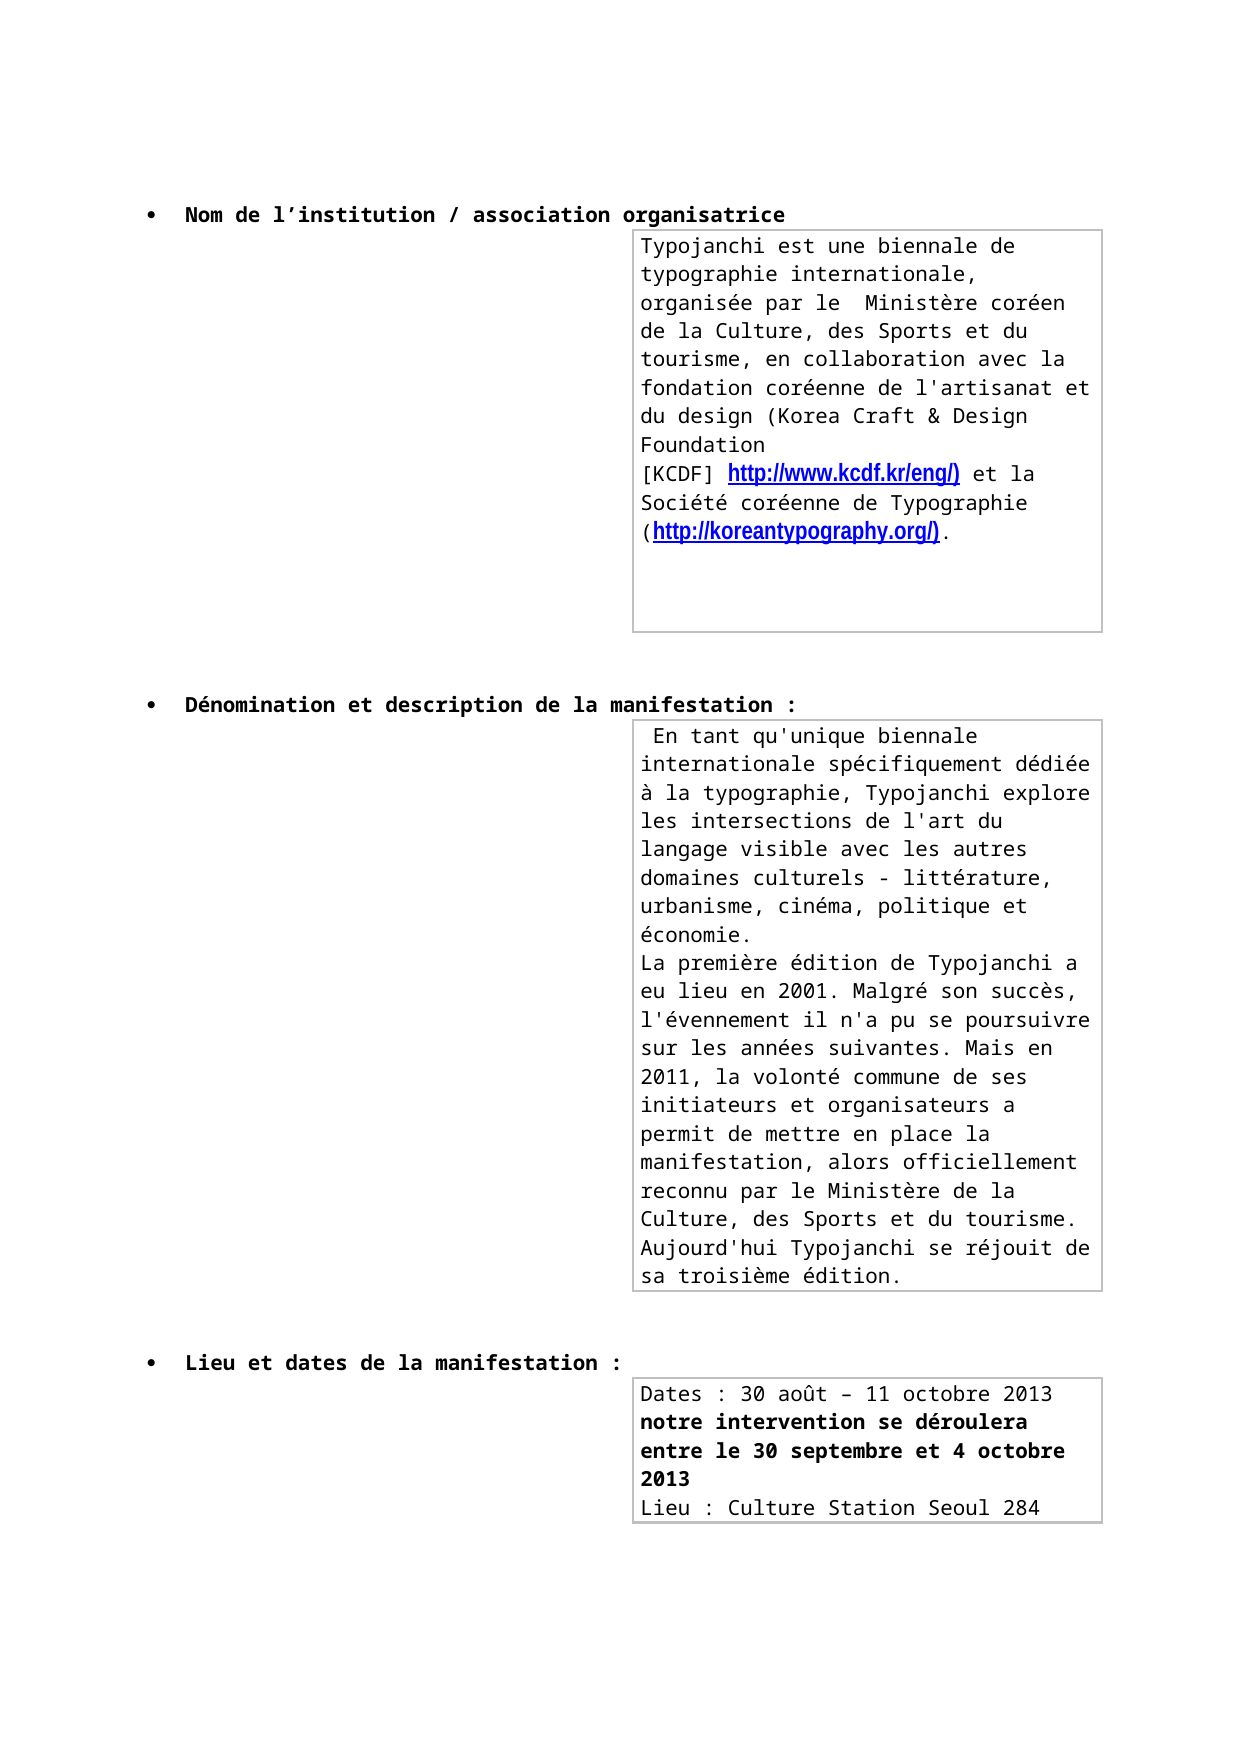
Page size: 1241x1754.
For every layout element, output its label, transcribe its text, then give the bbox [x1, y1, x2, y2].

list Lieu et dates de la manifestation : [148, 1348, 1093, 1377]
list Nom de l’institution / association organisatrice [148, 200, 1093, 229]
table_header Typojanchi est une biennale de typographie internationale, organisée par le Ministère coréen de la Culture, des Sports et du tourisme, en collaboration avec la fondation coréenne de l'artisanat et du design (Korea Craft & Design Foundation [KCDF] http://www.kcdf.kr/eng/) et la Société coréenne de Typographie (http://koreantypography.org/). [634, 231, 1101, 631]
table_header En tant qu'unique biennale internationale spécifiquement dédiée à la typographie, Typojanchi explore les intersections de l'art du langage visible avec les autres domaines culturels - littérature, urbanisme, cinéma, politique et économie. La première édition de Typojanchi a eu lieu en 2001. Malgré son succès, l'évennement il n'a pu se poursuivre sur les années suivantes. Mais en 2011, la volonté commune de ses initiateurs et organisateurs a permit de mettre en place la manifestation, alors officiellement reconnu par le Ministère de la Culture, des Sports et du tourisme. Aujourd'hui Typojanchi se réjouit de sa troisième édition. [634, 721, 1101, 1289]
table_header Dates : 30 août – 11 octobre 2013 notre intervention se déroulera entre le 30 septembre et 4 octobre 2013 Lieu : Culture Station Seoul 284 [634, 1379, 1101, 1521]
list Dénomination et description de la manifestation : [148, 690, 1093, 719]
